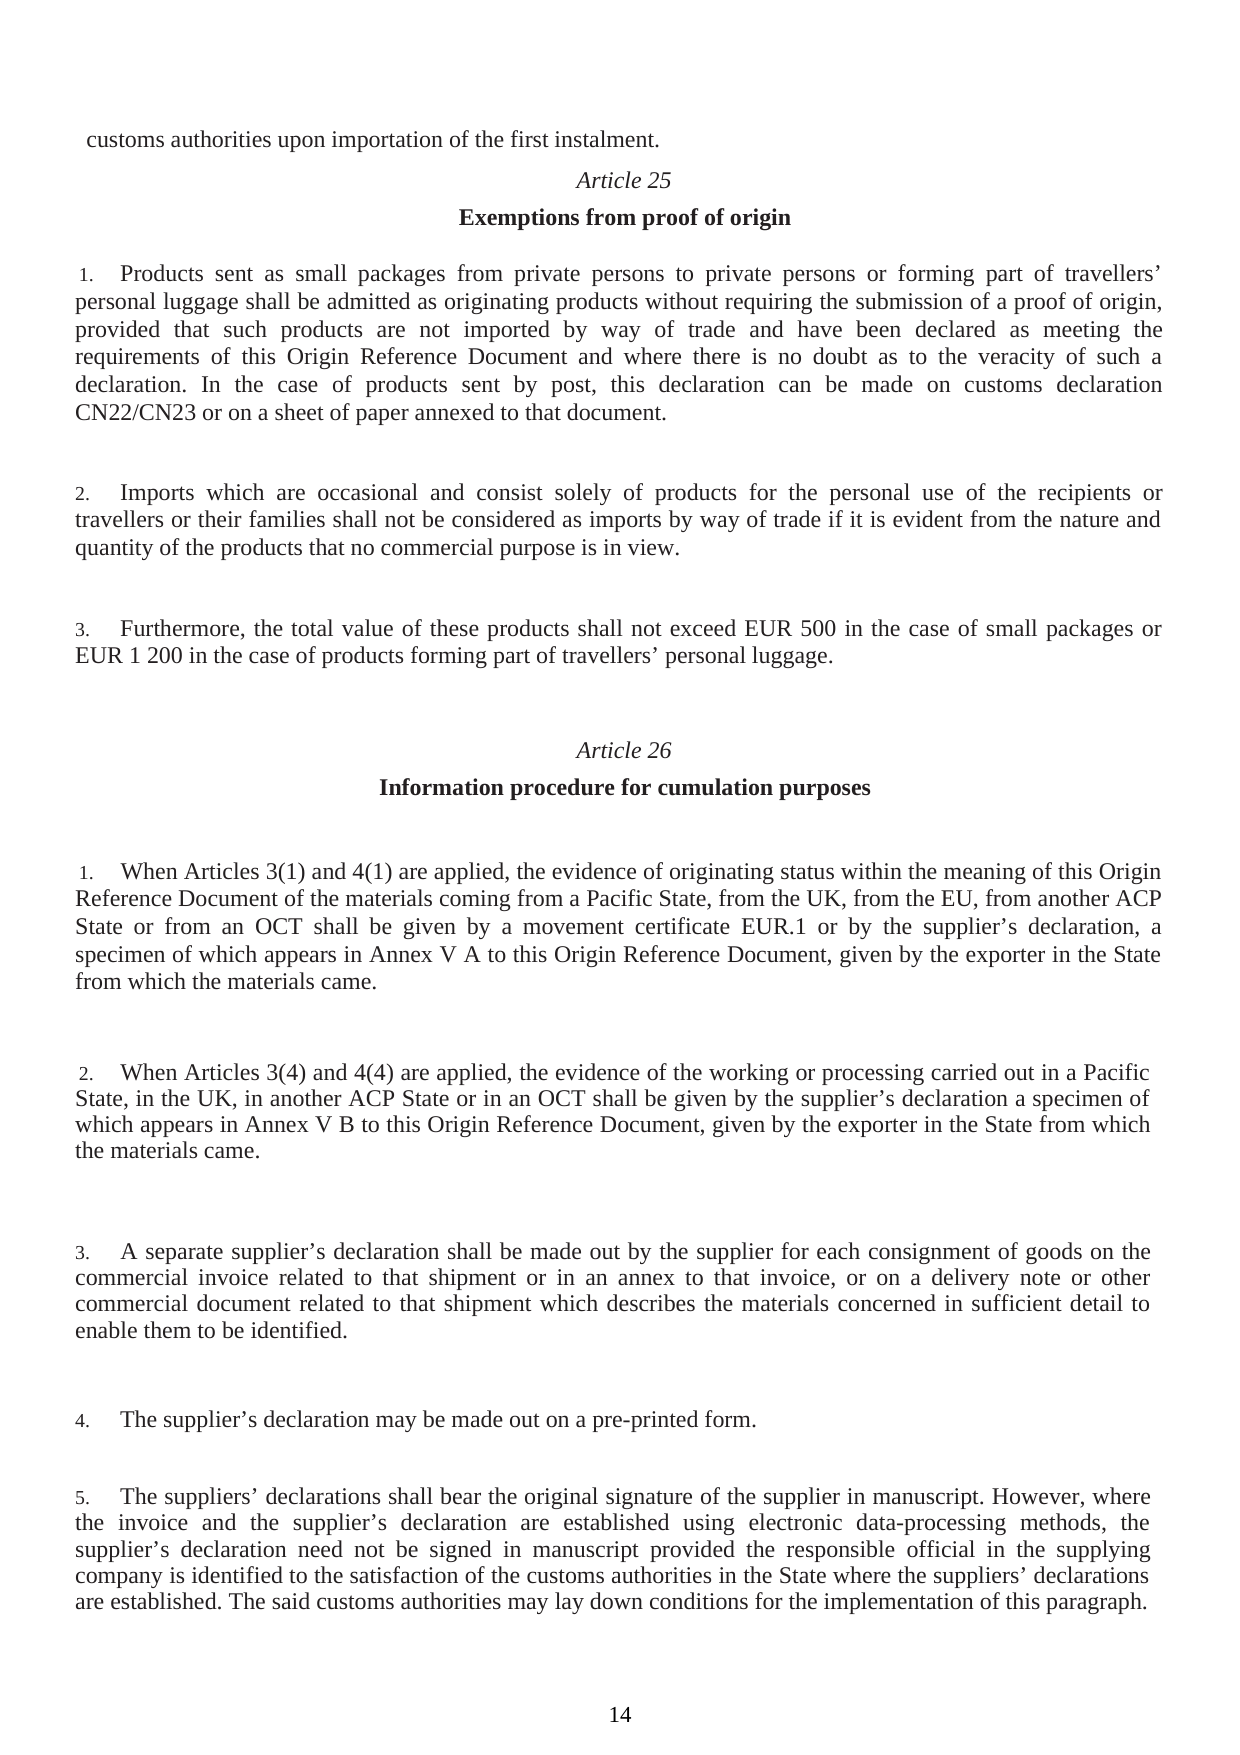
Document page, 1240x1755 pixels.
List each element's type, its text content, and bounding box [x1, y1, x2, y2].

text Article 26 [104, 736, 1146, 763]
list When Articles 3(1) and 4(1) are applied, the evidence of originating status within the meaning of this Origin Reference Document of the materials coming from a Pacific State, from the UK, from the EU, from another ACP State or from an OCT shall be given by a movement certificate EUR.1 or by the supplier’s declaration, a specimen of which appears in Annex V A to this Origin Reference Document, given by the exporter in the State from which the materials came. [75, 857, 1164, 995]
list The suppliers’ declarations shall bear the original signature of the supplier in manuscript. However, where the invoice and the supplier’s declaration are established using electronic data-processing methods, the supplier’s declaration need not be signed in manuscript provided the responsible official in the supplying company is identified to the satisfaction of the customs authorities in the State where the suppliers’ declarations are established. The said customs authorities may lay down conditions for the implementation of this paragraph. [75, 1484, 1153, 1615]
list Imports which are occasional and consist solely of products for the personal use of the recipients or travellers or their families shall not be considered as imports by way of trade if it is evident from the nature and quantity of the products that no commercial purpose is in view. [75, 478, 1164, 561]
list Furthermore, the total value of these products shall not exceed EUR 500 in the case of small packages or EUR 1 200 in the case of products forming part of travellers’ personal luggage. [75, 613, 1164, 669]
list Products sent as small packages from private persons to private persons or forming part of travellers’ personal luggage shall be admitted as originating products without requiring the submission of a proof of origin, provided that such products are not imported by way of trade and have been declared as meeting the requirements of this Origin Reference Document and where there is no doubt as to the veracity of such a declaration. In the case of products sent by post, this declaration can be made on customs declaration CN22/CN23 or on a sheet of paper annexed to that document. [75, 259, 1164, 425]
subtitle Information procedure for cumulation purposes [104, 773, 1146, 801]
subtitle Exemptions from proof of origin [104, 203, 1146, 231]
list The supplier’s declaration may be made out on a pre-printed form. [75, 1406, 1152, 1432]
text Article 25 [104, 166, 1146, 194]
list When Articles 3(4) and 4(4) are applied, the evidence of the working or processing carried out in a Pacific State, in the UK, in another ACP State or in an OCT shall be given by the supplier’s declaration a specimen of which appears in Annex V B to this Origin Reference Document, given by the exporter in the State from which the materials came. [75, 1059, 1152, 1164]
text customs authorities upon importation of the first instalment. [86, 125, 1164, 153]
list A separate supplier’s declaration shall be made out by the supplier for each consignment of goods on the commercial invoice related to that shipment or in an annex to that invoice, or on a delivery note or other commercial document related to that shipment which describes the materials concerned in sufficient detail to enable them to be identified. [75, 1238, 1152, 1343]
